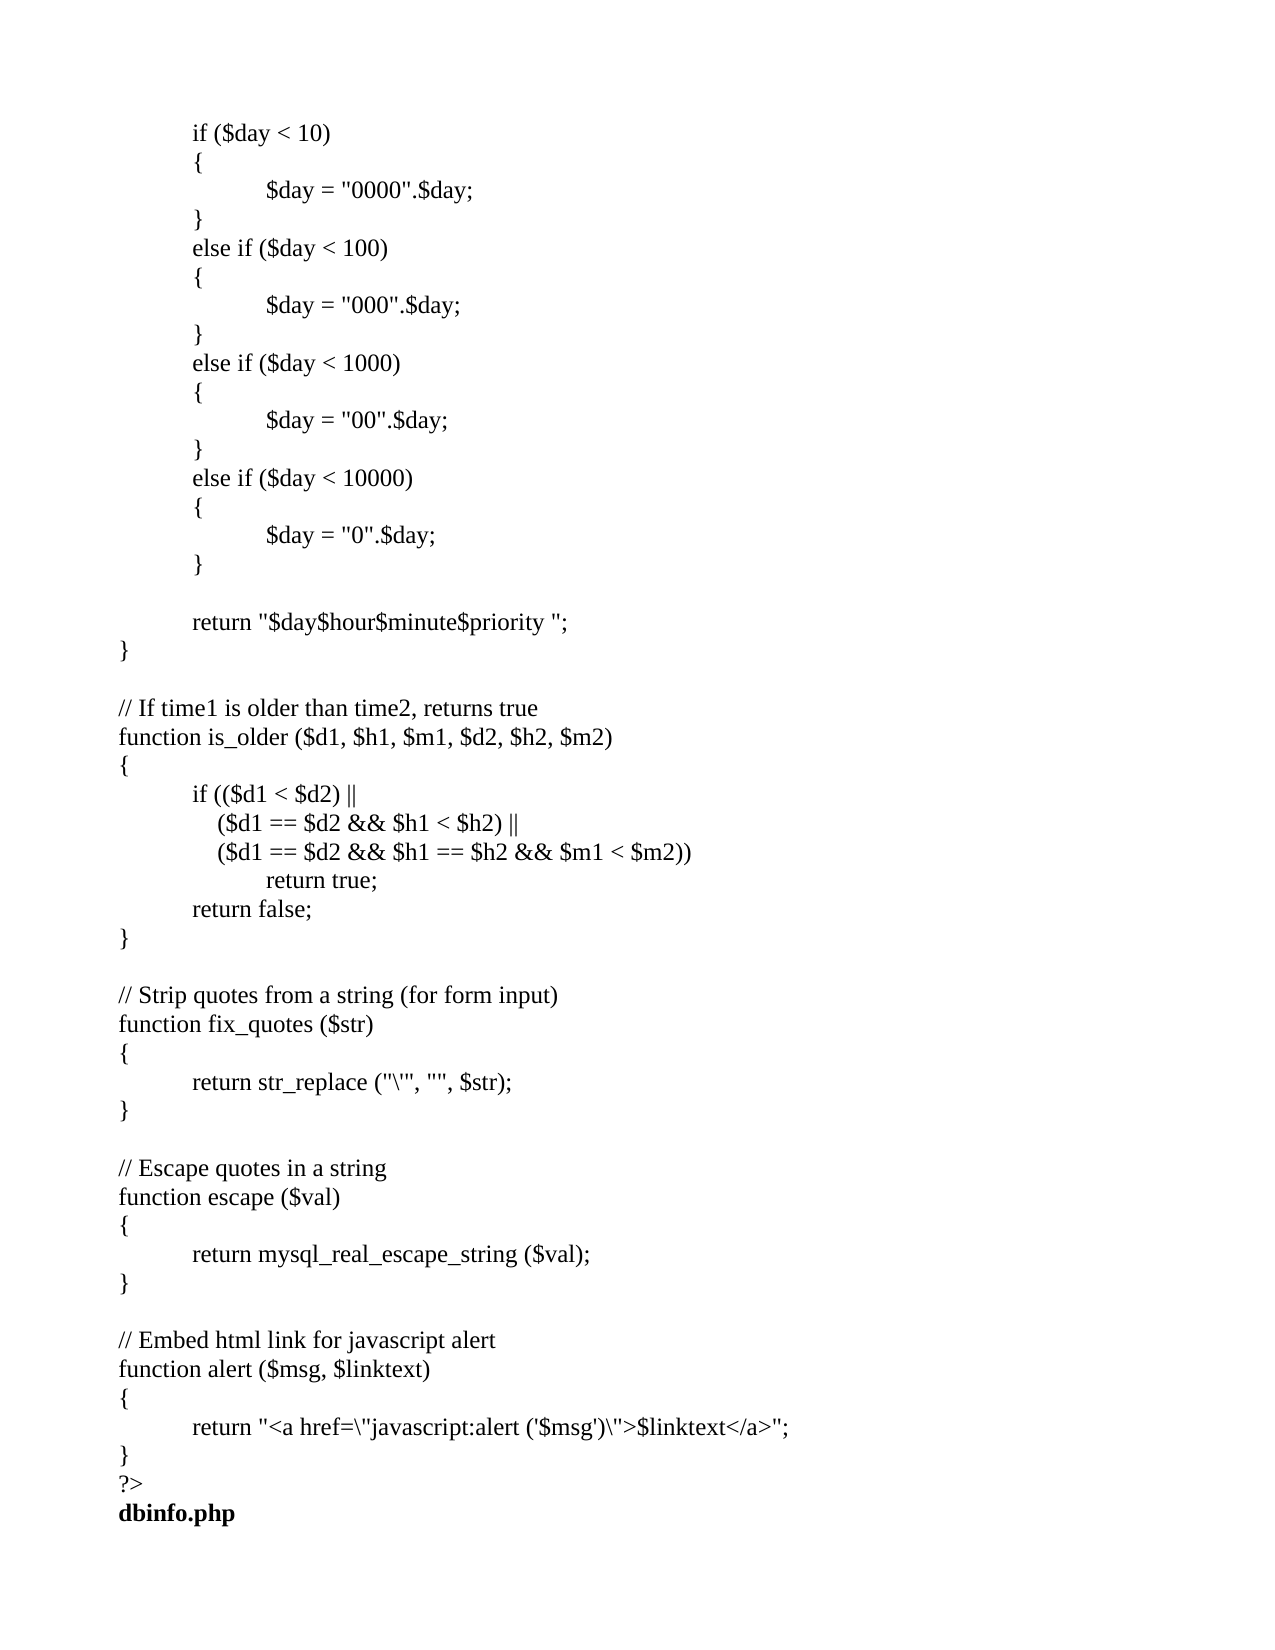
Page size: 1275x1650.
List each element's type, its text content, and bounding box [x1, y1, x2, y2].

text return false; [118, 894, 1157, 923]
text $day = "000".$day; [118, 291, 1157, 319]
text else if ($day < 10000) [118, 463, 1157, 492]
text function is_older ($d1, $h1, $m1, $d2, $h2, $m2) [118, 722, 1157, 751]
text } [118, 319, 1157, 348]
text return mysql_real_escape_string ($val); [118, 1239, 1157, 1268]
text ?> [118, 1469, 1157, 1498]
text } [118, 549, 1157, 578]
text } [118, 204, 1157, 233]
text { [118, 1211, 1157, 1239]
text // Strip quotes from a string (for form input) [118, 981, 1157, 1009]
text { [118, 1383, 1157, 1412]
text } [118, 1268, 1157, 1297]
text return true; [118, 866, 1157, 894]
text { [118, 751, 1157, 779]
text } [118, 1441, 1157, 1469]
text $day = "00".$day; [118, 406, 1157, 434]
text dbinfo.php [118, 1498, 1157, 1527]
text if (($d1 < $d2) || [118, 779, 1157, 808]
text { [118, 492, 1157, 521]
text return "$day$hour$minute$priority "; [118, 607, 1157, 636]
text } [118, 1096, 1157, 1124]
text return str_replace ("\'", "", $str); [118, 1067, 1157, 1096]
text { [118, 377, 1157, 406]
text { [118, 147, 1157, 176]
text ($d1 == $d2 && $h1 < $h2) || [118, 808, 1157, 837]
text ($d1 == $d2 && $h1 == $h2 && $m1 < $m2)) [118, 837, 1157, 866]
text // Escape quotes in a string [118, 1153, 1157, 1182]
text $day = "0000".$day; [118, 176, 1157, 204]
text else if ($day < 100) [118, 233, 1157, 262]
text $day = "0".$day; [118, 521, 1157, 549]
text { [118, 262, 1157, 291]
text function escape ($val) [118, 1182, 1157, 1211]
text } [118, 434, 1157, 463]
text { [118, 1038, 1157, 1067]
text function fix_quotes ($str) [118, 1009, 1157, 1038]
text if ($day < 10) [118, 118, 1157, 147]
text function alert ($msg, $linktext) [118, 1354, 1157, 1383]
text return "<a href=\"javascript:alert ('$msg')\">$linktext</a>"; [118, 1412, 1157, 1441]
text } [118, 636, 1157, 664]
text else if ($day < 1000) [118, 348, 1157, 377]
text // Embed html link for javascript alert [118, 1326, 1157, 1354]
text // If time1 is older than time2, returns true [118, 693, 1157, 722]
text } [118, 923, 1157, 952]
